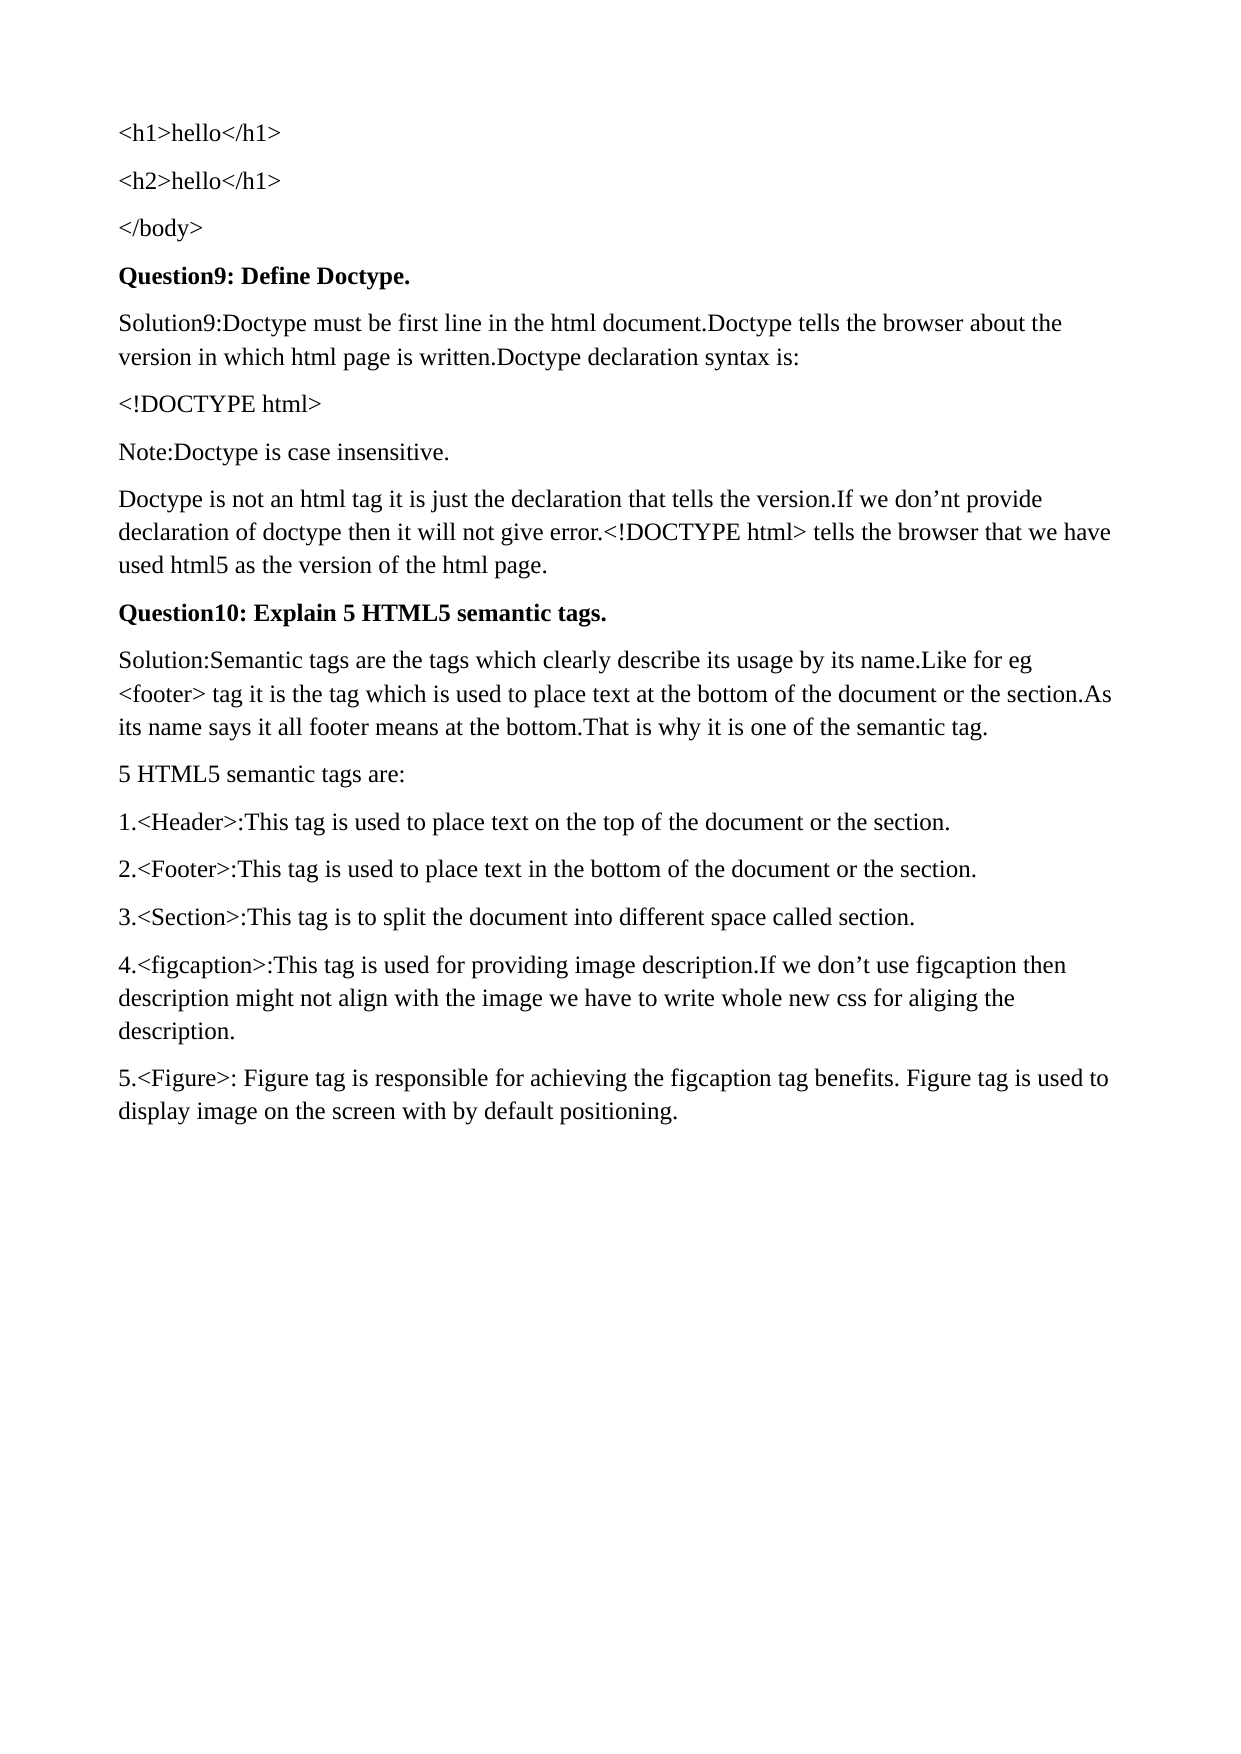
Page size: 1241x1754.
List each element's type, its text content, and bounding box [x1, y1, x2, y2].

text Question9: Define Doctype. [118, 261, 1122, 290]
text </body> [118, 213, 1122, 242]
text Doctype is not an html tag it is just the declaration that tells the version.If we don’nt provide declaration of doctype then it will not give error.<!DOCTYPE html> tells the browser that we have used html5 as the version of the html page. [118, 484, 1122, 579]
text 1.<Header>:This tag is used to place text on the top of the document or the section. [118, 807, 1122, 836]
text 3.<Section>:This tag is to split the document into different space called section. [118, 902, 1122, 931]
text 2.<Footer>:This tag is used to place text in the bottom of the document or the section. [118, 854, 1122, 883]
text <h2>hello</h1> [118, 166, 1122, 194]
text Solution:Semantic tags are the tags which clearly describe its usage by its name.Like for eg <footer> tag it is the tag which is used to place text at the bottom of the document or the section.As its name says it all footer means at the bottom.That is why it is one of the semantic tag. [118, 646, 1122, 740]
text <!DOCTYPE html> [118, 389, 1122, 418]
text 4.<figcaption>:This tag is used for providing image description.If we don’t use figcaption then description might not align with the image we have to write whole new css for aliging the description. [118, 950, 1122, 1044]
text 5.<Figure>: Figure tag is responsible for achieving the figcaption tag benefits. Figure tag is used to display image on the screen with by default positioning. [118, 1063, 1122, 1125]
text Solution9:Doctype must be first line in the html document.Doctype tells the browser about the version in which html page is written.Doctype declaration syntax is: [118, 308, 1122, 370]
text <h1>hello</h1> [118, 118, 1122, 147]
text Note:Doctype is case insensitive. [118, 437, 1122, 466]
text 5 HTML5 semantic tags are: [118, 759, 1122, 788]
text Question10: Explain 5 HTML5 semantic tags. [118, 598, 1122, 627]
